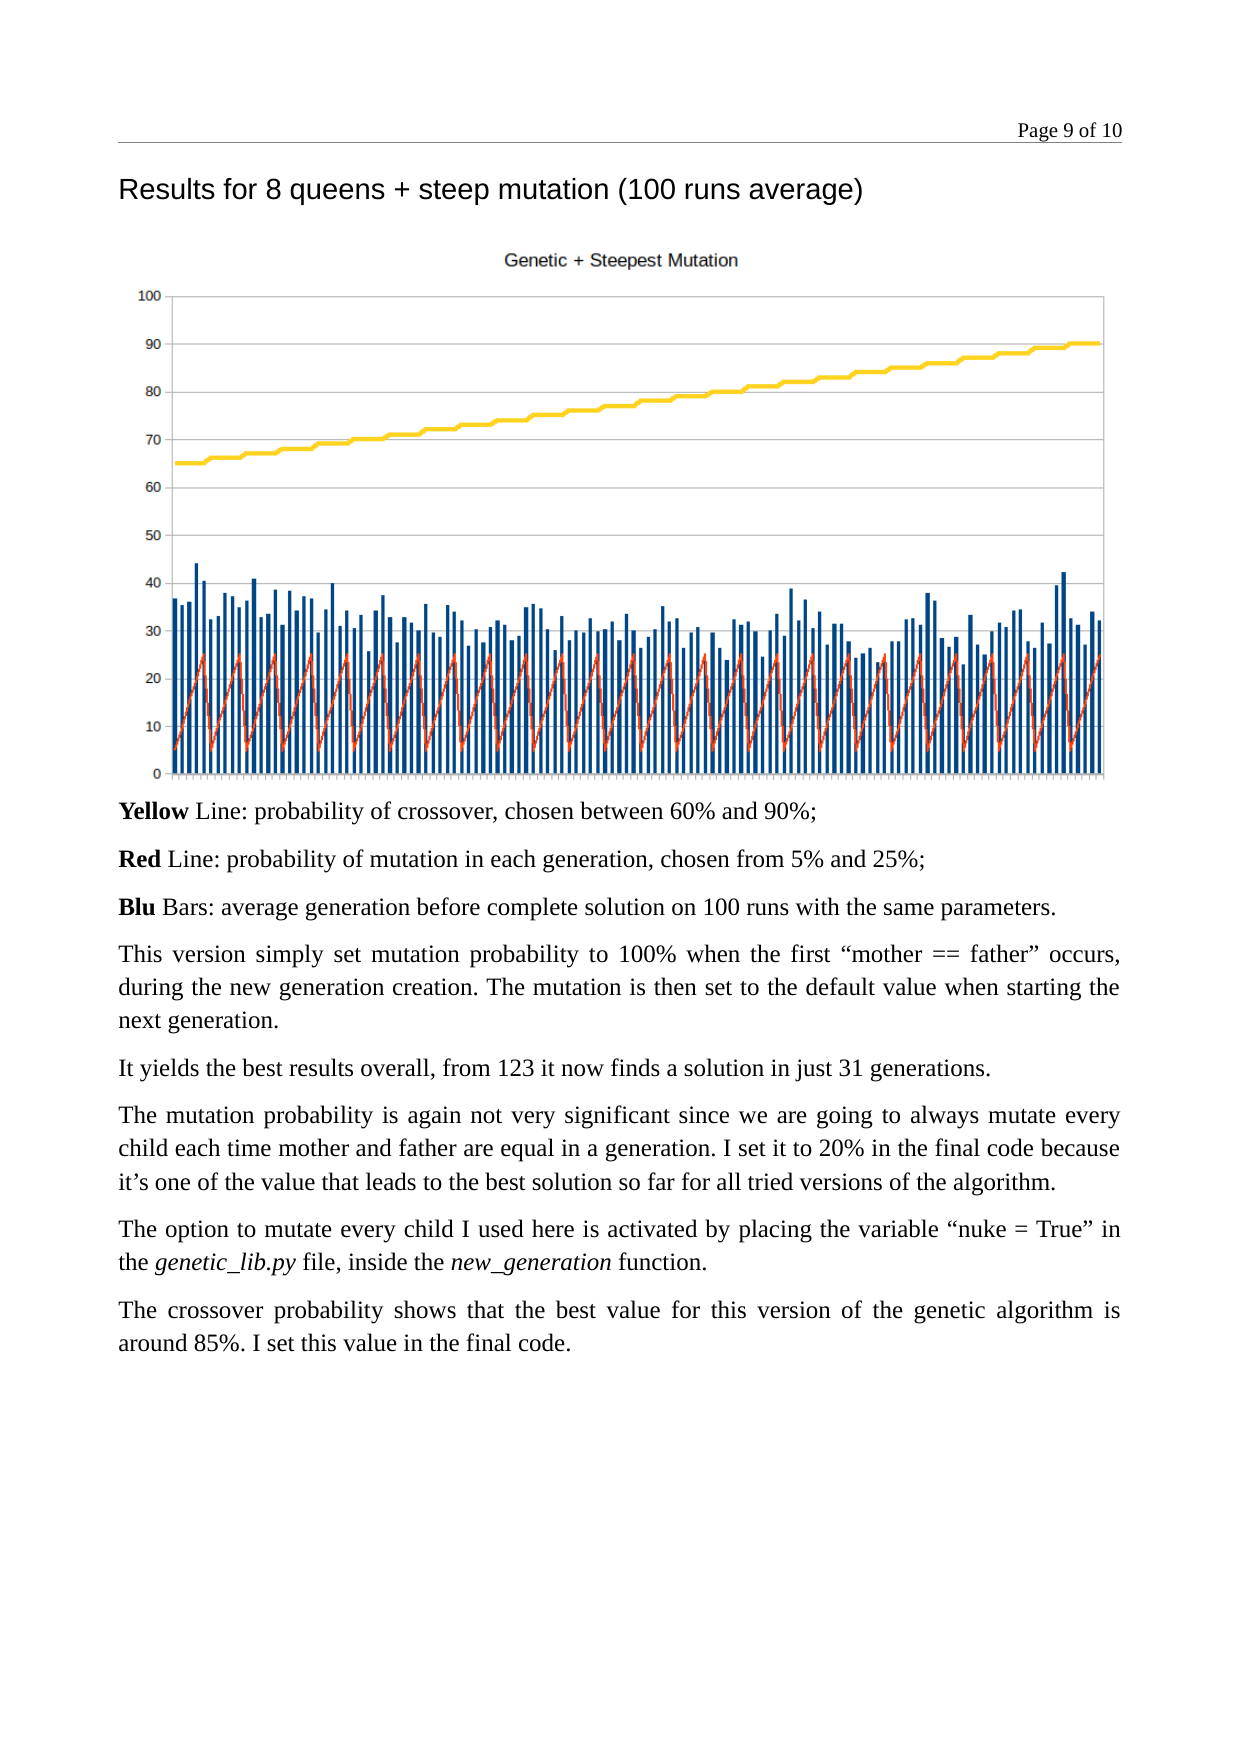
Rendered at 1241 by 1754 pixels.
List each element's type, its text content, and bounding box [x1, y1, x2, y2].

text The mutation probability is again not very significant since we are going to always mutate every child each time mother and father are equal in a generation. I set it to 20% in the final code because it’s one of the value that leads to the best solution so far for all tried versions of the algorithm. [118, 1101, 1122, 1195]
text Blu Bars: average generation before complete solution on 100 runs with the same parameters. [118, 892, 1122, 920]
picture [118, 227, 1123, 793]
text Red Line: probability of mutation in each generation, chosen from 5% and 25%; [118, 844, 1122, 873]
text Yellow Line: probability of crossover, chosen between 60% and 90%; [118, 793, 1122, 825]
text [118, 218, 1122, 227]
text The option to mutate every child I used here is activated by placing the variable “nuke = True” in the genetic_lib.py file, inside the new_generation function. [118, 1214, 1122, 1276]
text It yields the best results overall, from 123 it now finds a solution in just 31 generations. [118, 1053, 1122, 1082]
subtitle Results for 8 queens + steep mutation (100 runs average) [118, 172, 1122, 206]
text This version simply set mutation probability to 100% when the first “mother == father” occurs, during the new generation creation. The mutation is then set to the default value when starting the next generation. [118, 939, 1122, 1034]
text The crossover probability shows that the best value for this version of the genetic algorithm is around 85%. I set this value in the final code. [118, 1295, 1122, 1357]
